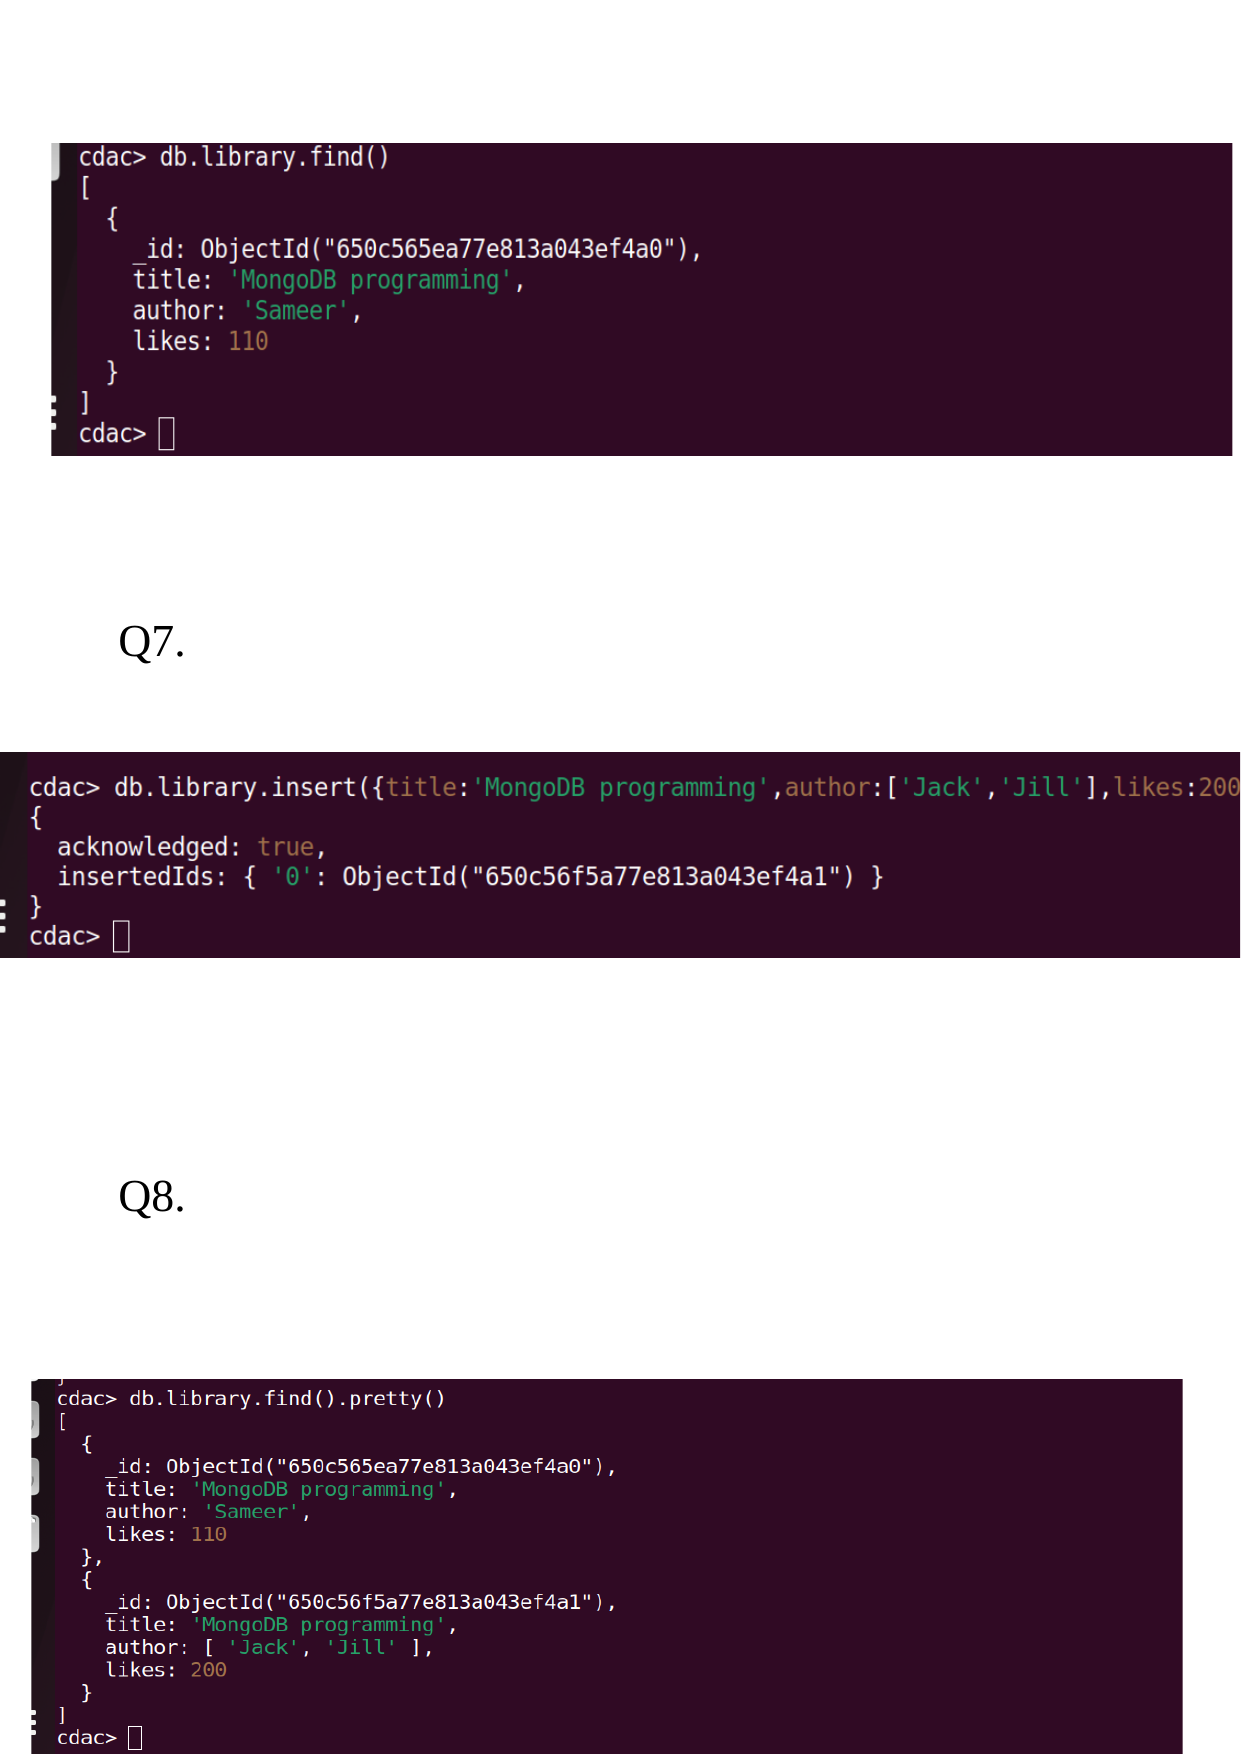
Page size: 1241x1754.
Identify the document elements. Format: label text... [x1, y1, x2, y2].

picture [0, 752, 1241, 958]
picture [51, 143, 1233, 456]
text Q7. [118, 614, 1122, 666]
picture [31, 1379, 1183, 1754]
text Q8. [118, 1168, 1122, 1221]
